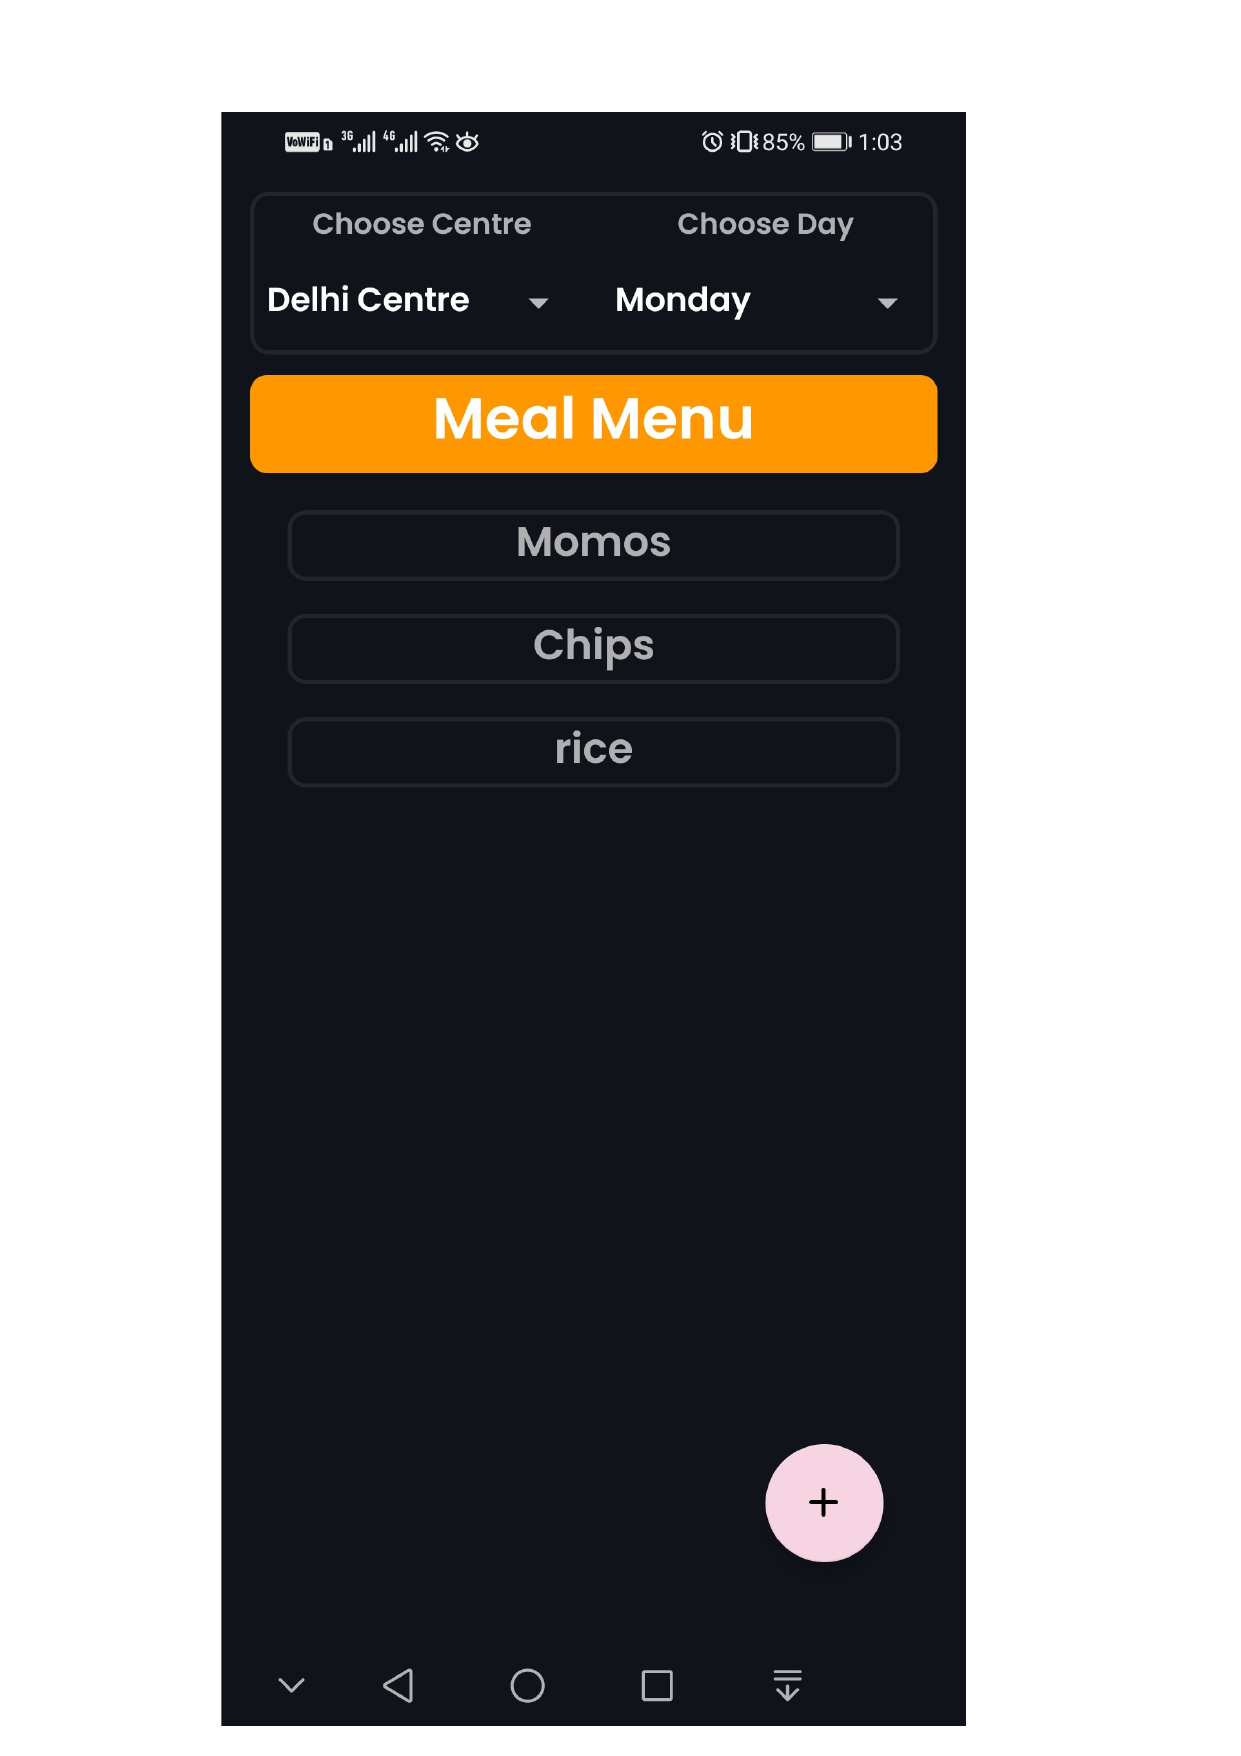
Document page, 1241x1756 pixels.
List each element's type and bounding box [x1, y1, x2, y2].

picture [221, 112, 966, 1726]
